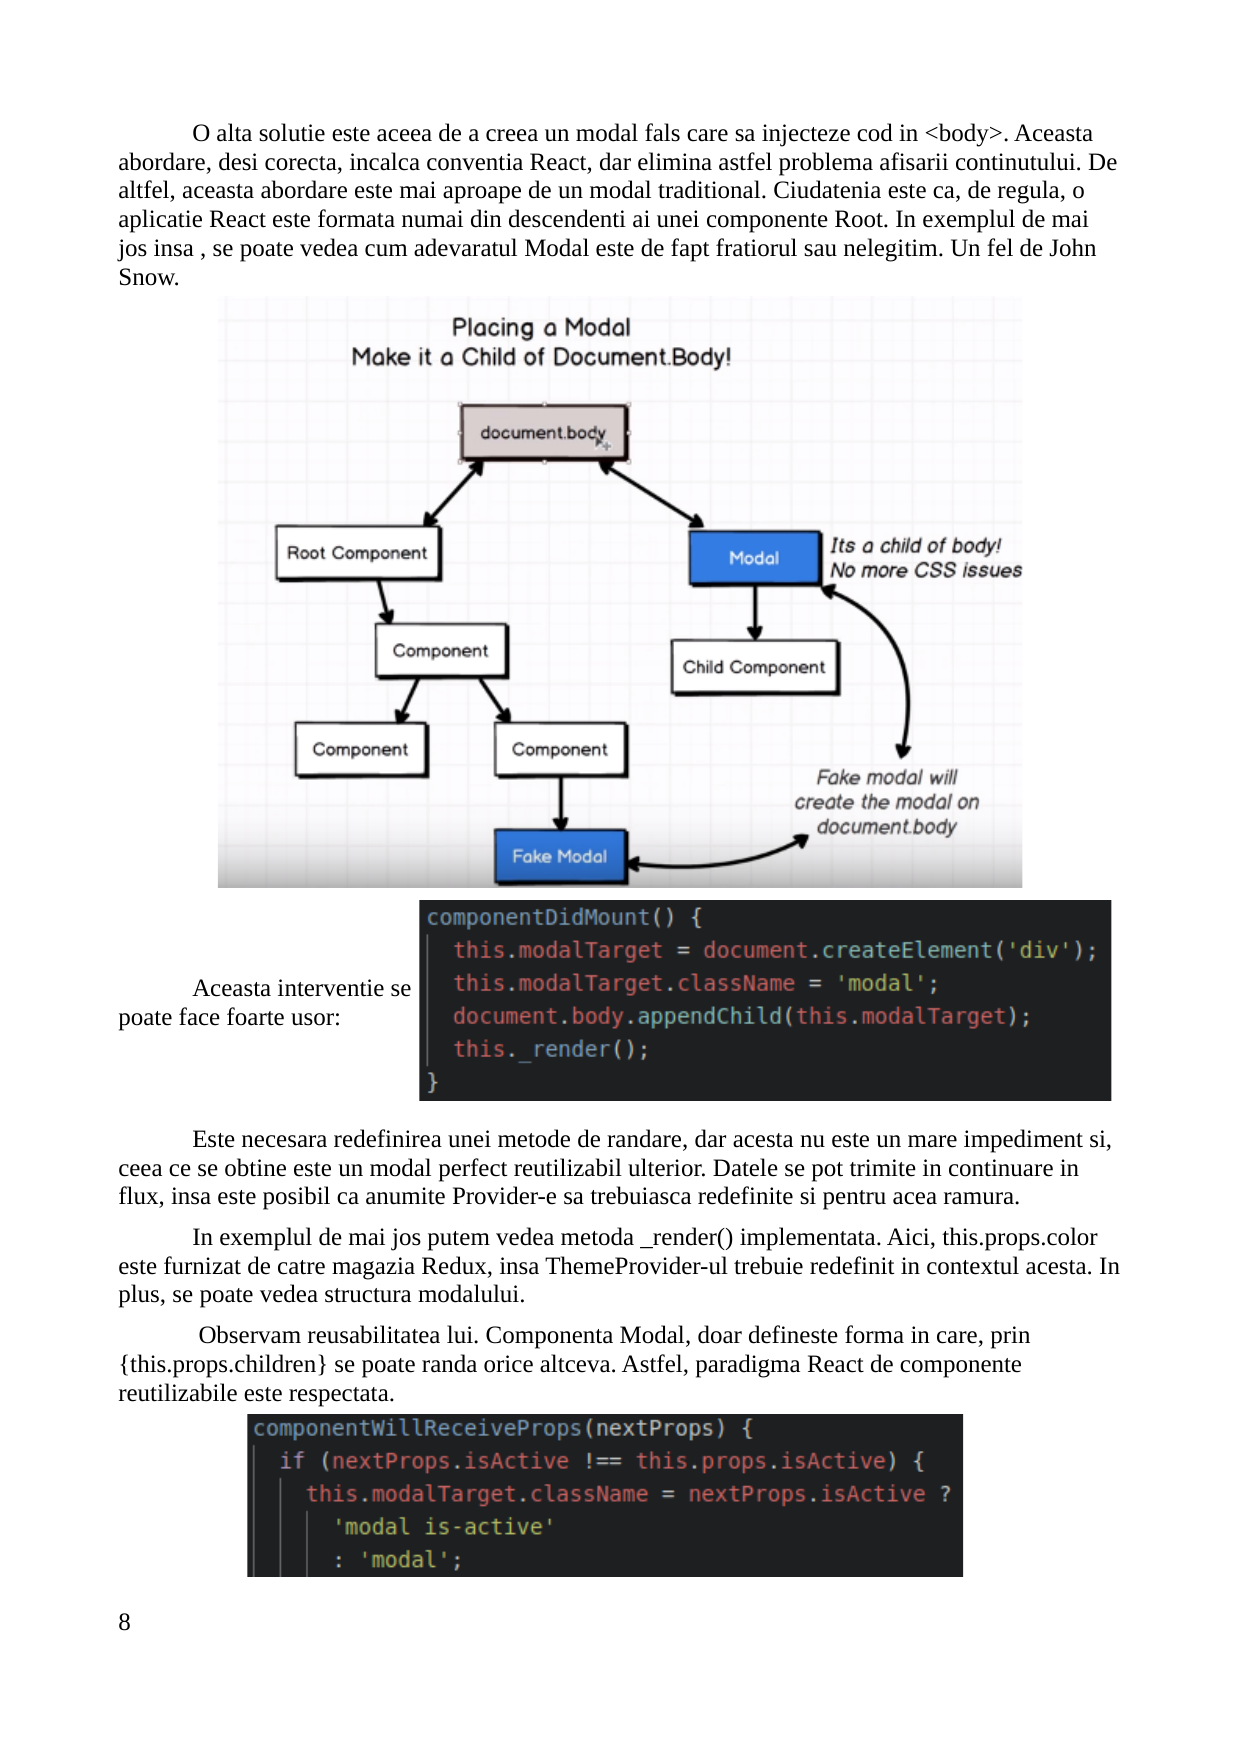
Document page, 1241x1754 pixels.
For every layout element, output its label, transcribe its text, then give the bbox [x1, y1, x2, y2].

picture [217, 296, 1023, 888]
picture [247, 1414, 964, 1577]
text Observam reusabilitatea lui. Componenta Modal, doar defineste forma in care, prin {this.props.children} se poate randa orice altceva. Astfel, paradigma React de componente reutilizabile este respectata. [118, 1320, 1122, 1406]
picture [419, 900, 1112, 1101]
text O alta solutie este aceea de a creea un modal fals care sa injecteze cod in <body>. Aceasta abordare, desi corecta, incalca conventia React, dar elimina astfel problema afisarii continutului. De altfel, aceasta abordare este mai aproape de un modal traditional. Ciudatenia este ca, de regula, o aplicatie React este formata numai din descendenti ai unei componente Root. In exemplul de mai jos insa , se poate vedea cum adevaratul Modal este de fapt fratiorul sau nelegitim. Un fel de John Snow. [118, 118, 1122, 291]
text Aceasta interventie se poate face foarte usor: [118, 973, 419, 1031]
text Este necesara redefinirea unei metode de randare, dar acesta nu este un mare impediment si, ceea ce se obtine este un modal perfect reutilizabil ulterior. Datele se pot trimite in continuare in flux, insa este posibil ca anumite Provider-e sa trebuiasca redefinite si pentru acea ramura. [118, 1124, 1122, 1210]
text In exemplul de mai jos putem vedea metoda _render() implementata. Aici, this.props.color este furnizat de catre magazia Redux, insa ThemeProvider-ul trebuie redefinit in contextul acesta. In plus, se poate vedea structura modalului. [118, 1222, 1122, 1308]
